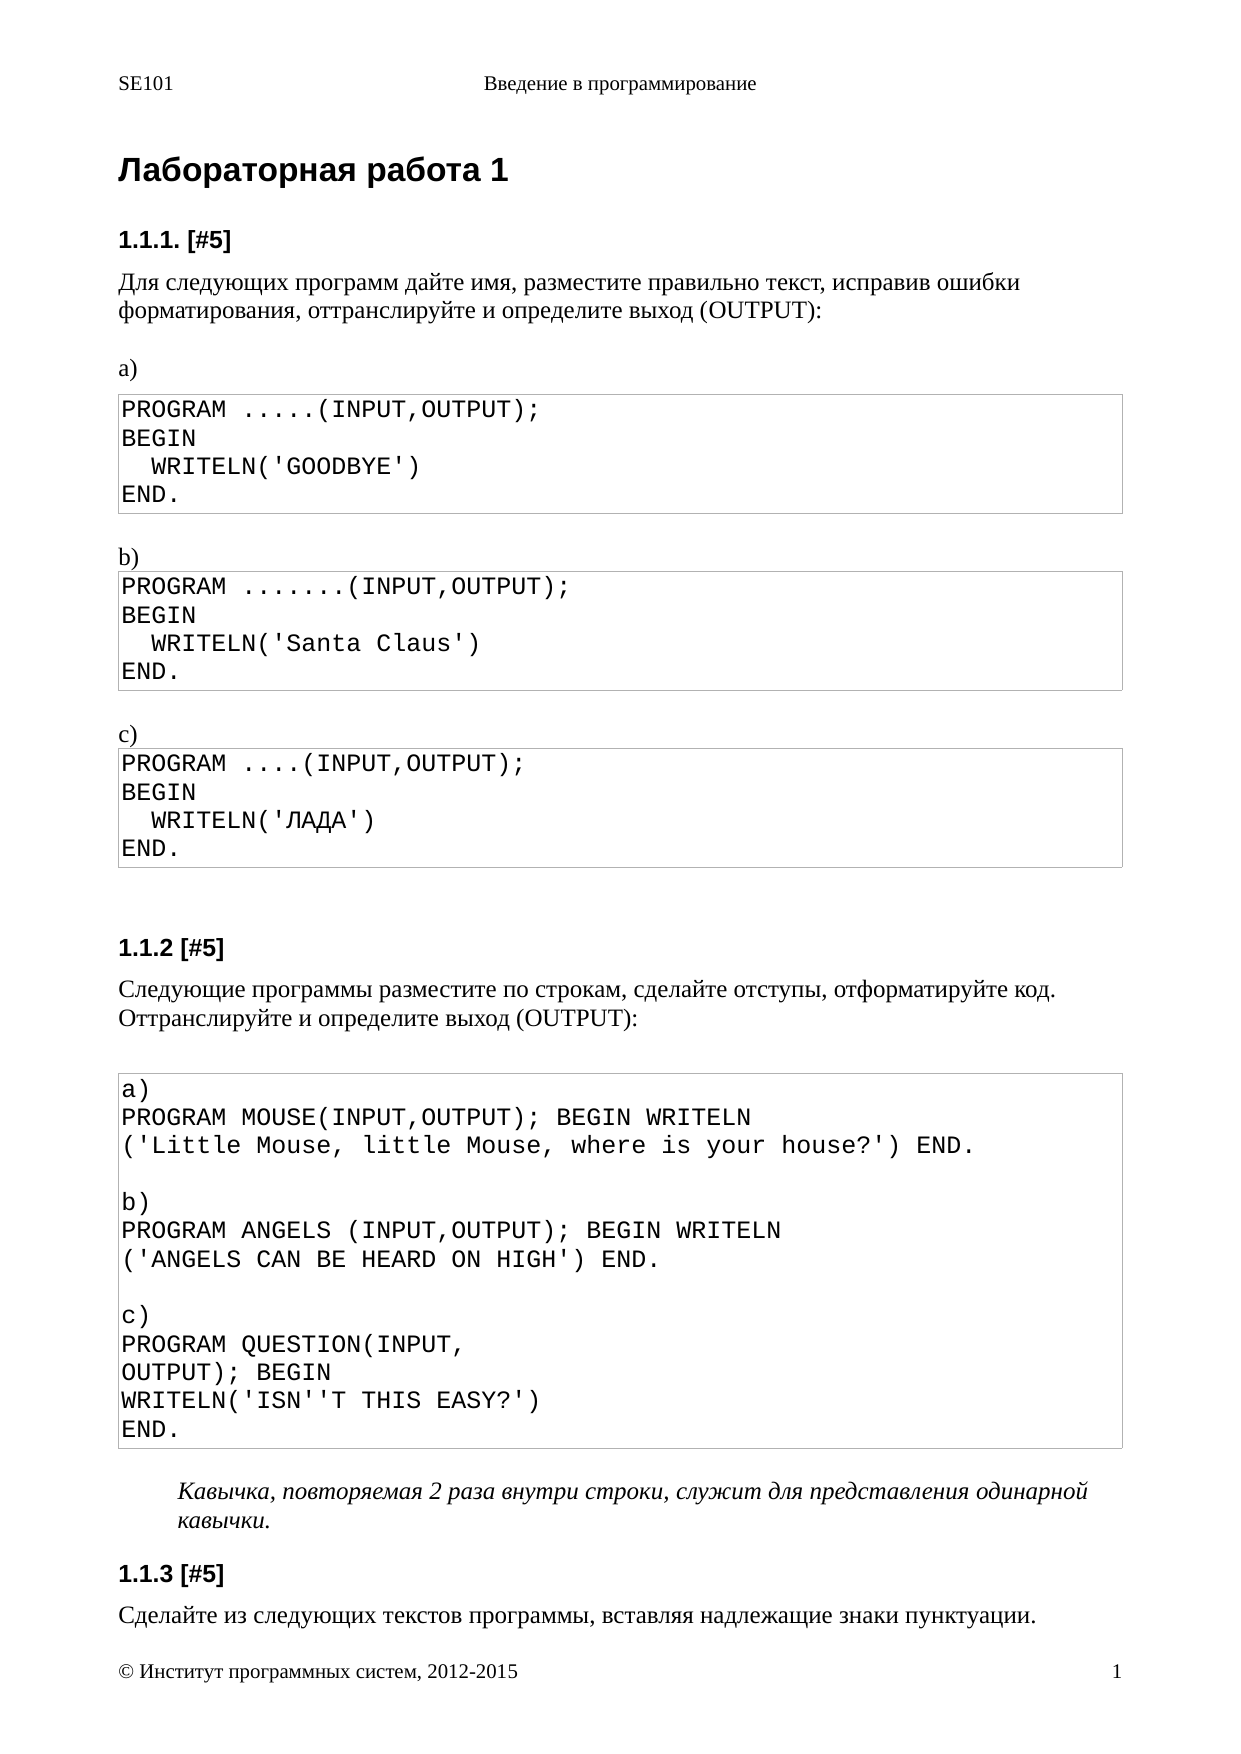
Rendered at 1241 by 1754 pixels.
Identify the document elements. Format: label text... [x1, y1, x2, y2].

text PROGRAM MOUSE(INPUT,OUTPUT); BEGIN WRITELN ('Little Mouse, little Mouse, where is your house?') END. [119, 1102, 1122, 1158]
text Сделайте из следующих текстов программы, вставляя надлежащие знаки пунктуации. [118, 1600, 1122, 1629]
subtitle 1.1.2 [#5] [118, 933, 1122, 962]
subtitle 1.1.3 [#5] [118, 1559, 1122, 1587]
text WRITELN('Santa Claus') [119, 628, 1122, 656]
text c) PROGRAM QUESTION(INPUT, OUTPUT); BEGIN WRITELN('ISN''T THIS EASY?') [119, 1272, 1122, 1413]
text PROGRAM .....(INPUT,OUTPUT); BEGIN [119, 395, 1122, 451]
text Кавычка, повторяемая 2 раза внутри строки, служит для представления одинарной кавычки. [177, 1476, 1122, 1534]
subtitle 1.1.1. [#5] [118, 226, 1122, 254]
text b) [118, 542, 1122, 571]
text Следующие программы разместите по строкам, сделайте отступы, отформатируйте код. Оттранслируйте и определите выход (OUTPUT): [118, 974, 1122, 1032]
text a) [119, 1074, 1122, 1102]
text END. [119, 1413, 1122, 1448]
text END. [119, 656, 1122, 690]
text WRITELN('GOODBYE') [119, 451, 1122, 479]
text a) [118, 324, 1122, 382]
text END. [119, 833, 1122, 867]
subtitle Лабораторная работа 1 [118, 149, 1122, 188]
text Для следующих программ дайте имя, разместите правильно текст, исправив ошибки форматирования, оттранслируйте и определите выход (OUTPUT): [118, 267, 1122, 324]
text PROGRAM .......(INPUT,OUTPUT); BEGIN [119, 572, 1122, 628]
text END. [119, 479, 1122, 513]
text PROGRAM ....(INPUT,OUTPUT); BEGIN [119, 749, 1122, 804]
text b) PROGRAM ANGELS (INPUT,OUTPUT); BEGIN WRITELN ('ANGELS CAN BE HEARD ON HIGH') END. [119, 1158, 1122, 1272]
text WRITELN('ЛАДА') [119, 804, 1122, 833]
text с) [118, 719, 1122, 748]
